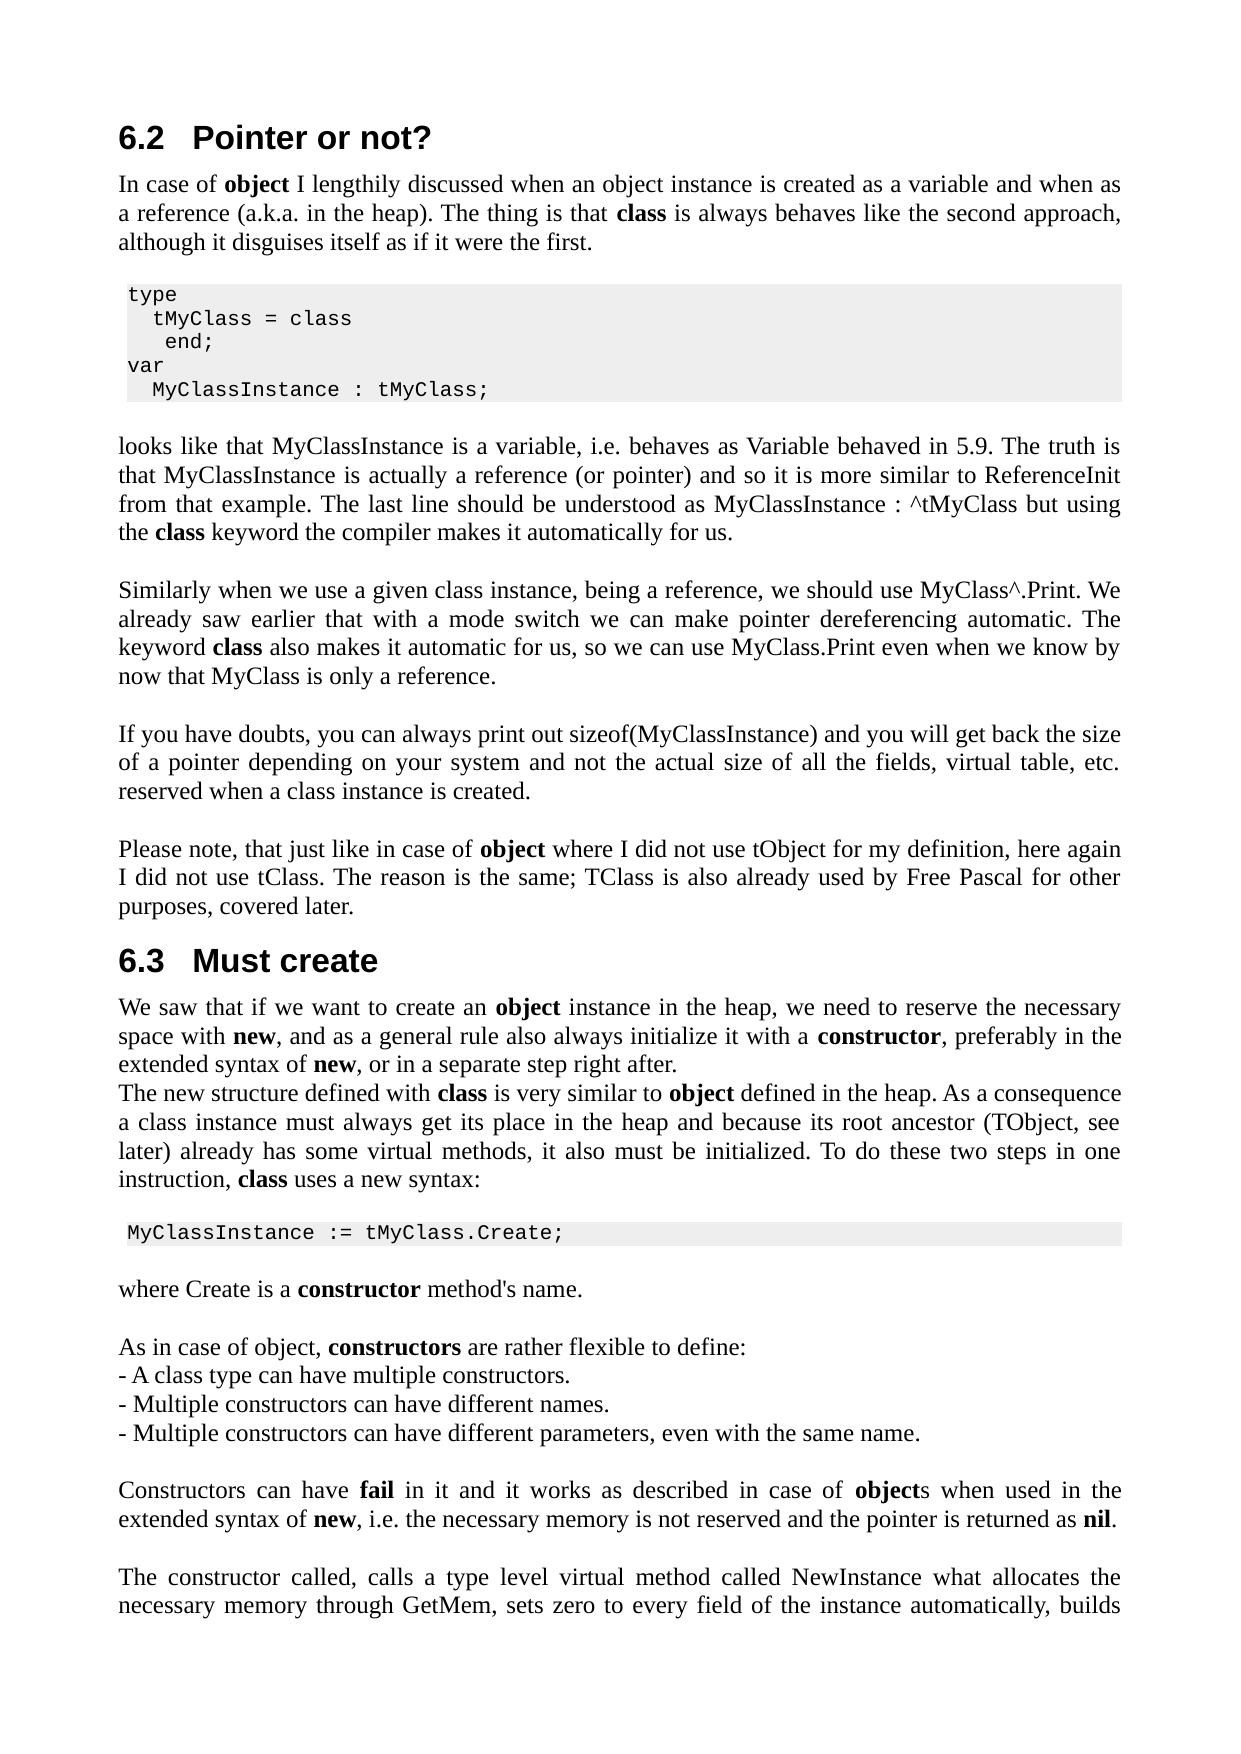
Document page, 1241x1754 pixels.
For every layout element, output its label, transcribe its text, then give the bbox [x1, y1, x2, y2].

subtitle Must create [118, 941, 1122, 979]
text MyClassInstance := tMyClass.Create; [127, 1222, 1122, 1246]
text type [127, 284, 1122, 308]
text var [127, 355, 1122, 379]
text MyClassInstance : tMyClass; [127, 379, 1122, 402]
text The constructor called, calls a type level virtual method called NewInstance what allocates the necessary memory through GetMem, sets zero to every field of the instance automatically, builds [118, 1562, 1122, 1619]
text Constructors can have fail in it and it works as described in case of objects when used in the extended syntax of new, i.e. the necessary memory is not reserved and the pointer is returned as nil. [118, 1476, 1122, 1533]
text - Multiple constructors can have different names. [118, 1389, 1122, 1418]
text We saw that if we want to create an object instance in the heap, we need to reserve the necessary space with new, and as a general rule also always initialize it with a constructor, preferably in the extended syntax of new, or in a separate step right after. [118, 992, 1122, 1078]
text end; [127, 332, 1122, 355]
subtitle Pointer or not? [118, 118, 1122, 157]
text Similarly when we use a given class instance, being a reference, we should use MyClass^.Print. We already saw earlier that with a mode switch we can make pointer dereferencing automatic. The keyword class also makes it automatic for us, so we can use MyClass.Print even when we know by now that MyClass is only a reference. [118, 575, 1122, 690]
text As in case of object, constructors are rather flexible to define: [118, 1332, 1122, 1361]
text - Multiple constructors can have different parameters, even with the same name. [118, 1418, 1122, 1447]
text - A class type can have multiple constructors. [118, 1361, 1122, 1389]
text In case of object I lengthily discussed when an object instance is created as a variable and when as a reference (a.k.a. in the heap). The thing is that class is always behaves like the second approach, although it disguises itself as if it were the first. [118, 169, 1122, 256]
text where Create is a constructor method's name. [118, 1274, 1122, 1303]
text Please note, that just like in case of object where I did not use tObject for my definition, here again I did not use tClass. The reason is the same; TClass is also already used by Free Pascal for other purposes, covered later. [118, 834, 1122, 920]
text The new structure defined with class is very similar to object defined in the heap. As a consequence a class instance must always get its place in the heap and because its root ancestor (TObject, see later) already has some virtual methods, it also must be initialized. To do these two steps in one instruction, class uses a new syntax: [118, 1078, 1122, 1193]
text looks like that MyClassInstance is a variable, i.e. behaves as Variable behaved in 5.9. The truth is that MyClassInstance is actually a reference (or pointer) and so it is more similar to ReferenceInit from that example. The last line should be understood as MyClassInstance : ^tMyClass but using the class keyword the compiler makes it automatically for us. [118, 431, 1122, 546]
text If you have doubts, you can always print out sizeof(MyClassInstance) and you will get back the size of a pointer depending on your system and not the actual size of all the fields, virtual table, etc. reserved when a class instance is created. [118, 719, 1122, 805]
text tMyClass = class [127, 308, 1122, 332]
